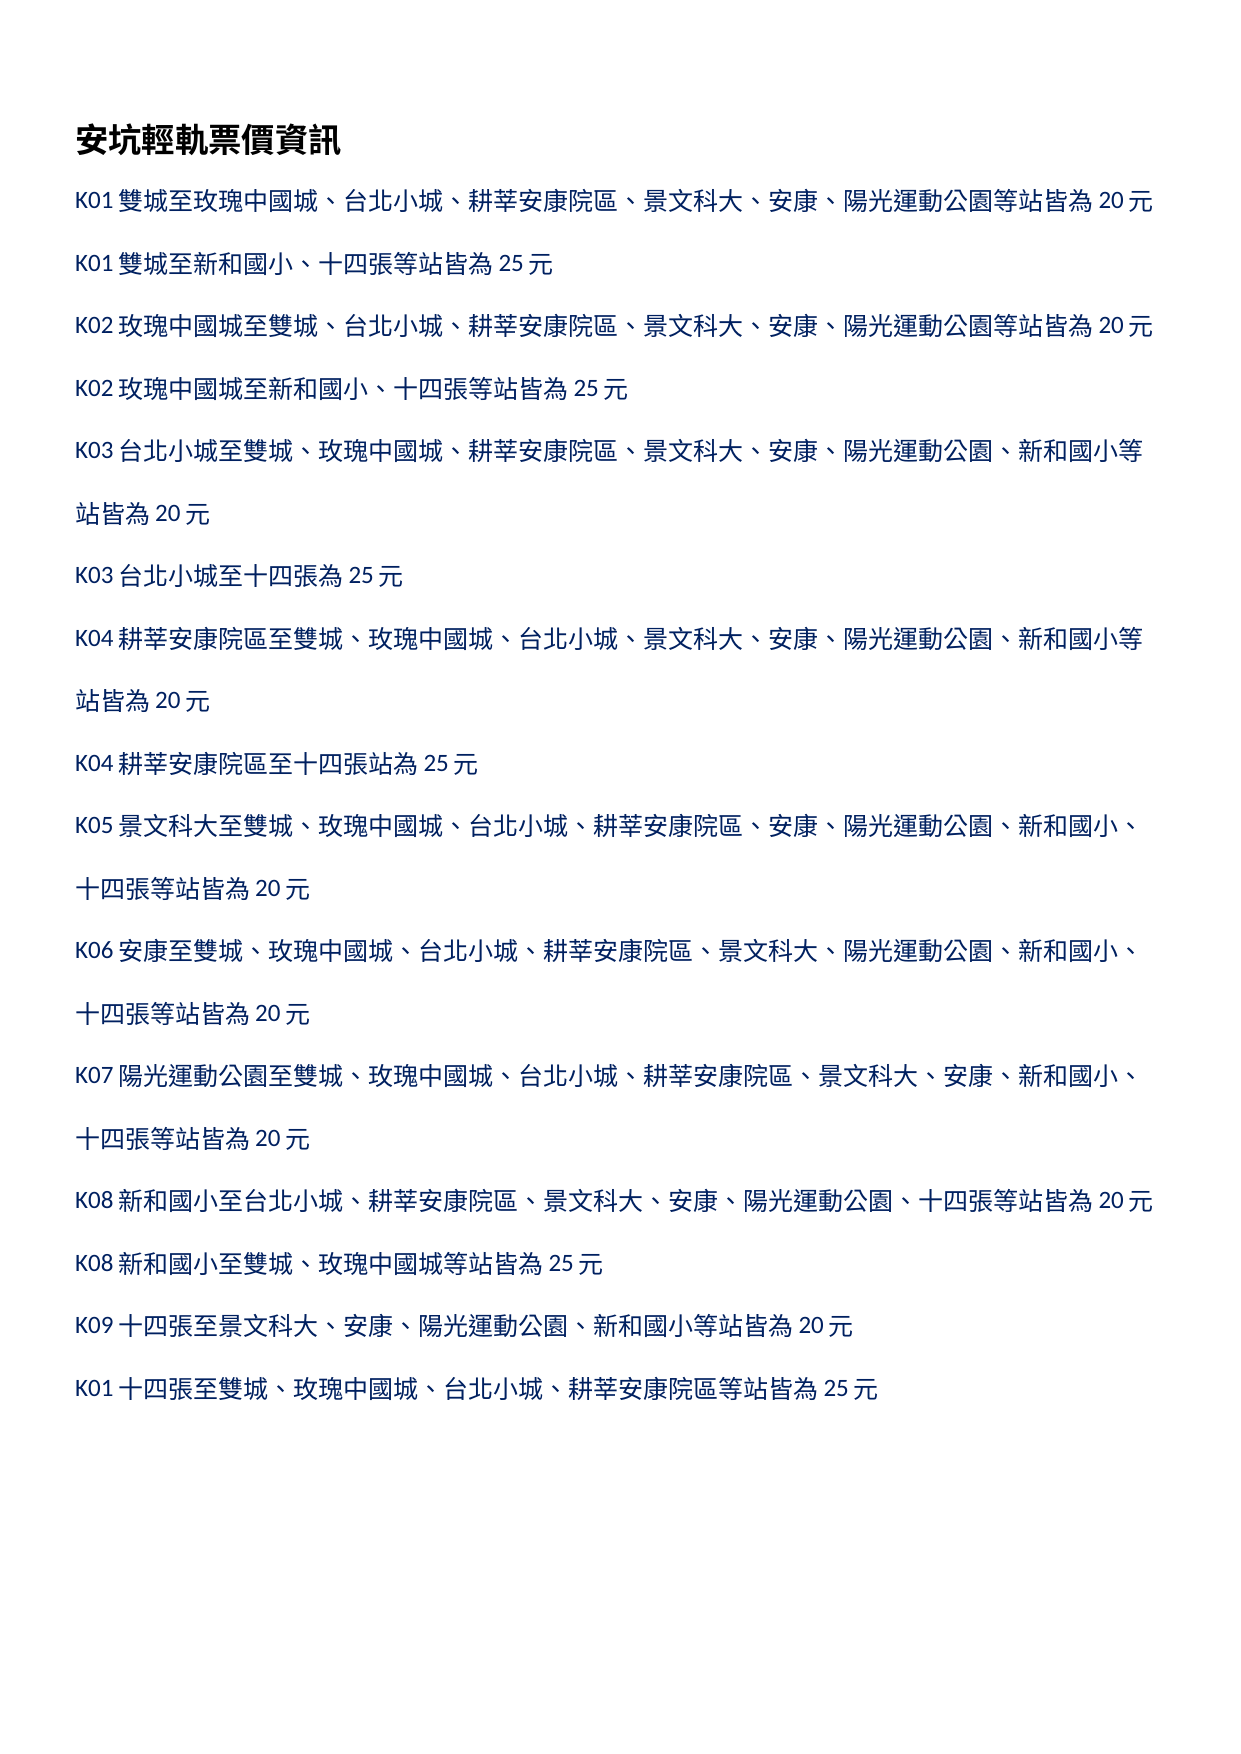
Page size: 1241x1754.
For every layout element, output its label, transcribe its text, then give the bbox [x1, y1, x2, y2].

text K06安康至雙城、玫瑰中國城、台北小城、耕莘安康院區、景文科大、陽光運動公園、新和國小、十四張等站皆為20元 [75, 908, 1165, 1033]
text K04耕莘安康院區至十四張站為25元 [75, 721, 1165, 783]
text K05景文科大至雙城、玫瑰中國城、台北小城、耕莘安康院區、安康、陽光運動公園、新和國小、十四張等站皆為20元 [75, 783, 1165, 908]
text K08新和國小至台北小城、耕莘安康院區、景文科大、安康、陽光運動公園、十四張等站皆為20元 [75, 1158, 1165, 1221]
text K02玫瑰中國城至雙城、台北小城、耕莘安康院區、景文科大、安康、陽光運動公園等站皆為20元 [75, 283, 1165, 346]
text K03台北小城至雙城、玫瑰中國城、耕莘安康院區、景文科大、安康、陽光運動公園、新和國小等站皆為20元 [75, 408, 1165, 533]
text 安坑輕軌票價資訊 [75, 96, 1165, 158]
text K01雙城至新和國小、十四張等站皆為25元 [75, 221, 1165, 283]
text K08新和國小至雙城、玫瑰中國城等站皆為25元 [75, 1221, 1165, 1283]
text K07陽光運動公園至雙城、玫瑰中國城、台北小城、耕莘安康院區、景文科大、安康、新和國小、十四張等站皆為20元 [75, 1033, 1165, 1158]
text K04耕莘安康院區至雙城、玫瑰中國城、台北小城、景文科大、安康、陽光運動公園、新和國小等站皆為20元 [75, 596, 1165, 721]
text K01十四張至雙城、玫瑰中國城、台北小城、耕莘安康院區等站皆為25元 [75, 1346, 1165, 1408]
text K09十四張至景文科大、安康、陽光運動公園、新和國小等站皆為20元 [75, 1283, 1165, 1346]
text K01雙城至玫瑰中國城、台北小城、耕莘安康院區、景文科大、安康、陽光運動公園等站皆為20元 [75, 158, 1165, 221]
text K02玫瑰中國城至新和國小、十四張等站皆為25元 [75, 346, 1165, 408]
text K03台北小城至十四張為25元 [75, 533, 1165, 596]
